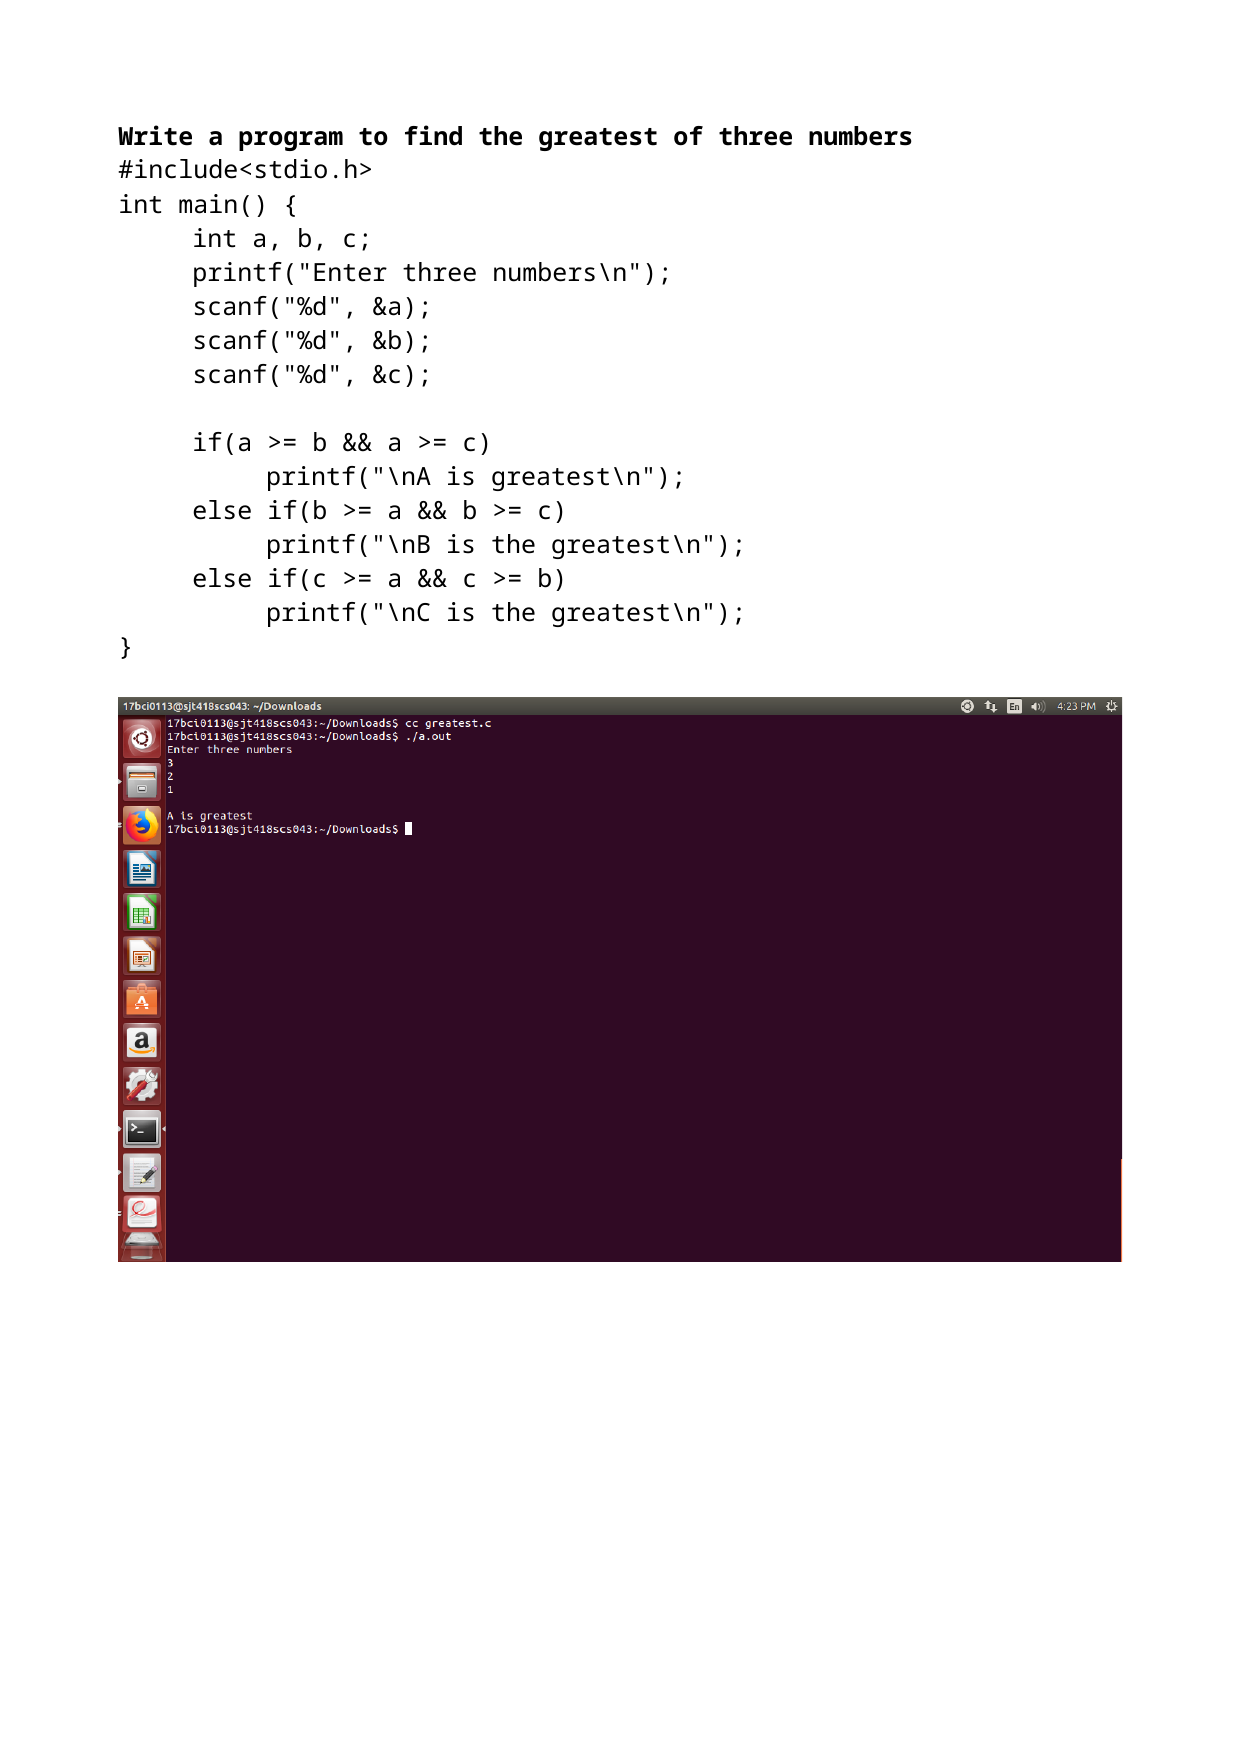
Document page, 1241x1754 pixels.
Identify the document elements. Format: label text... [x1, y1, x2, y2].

text Write a program to find the greatest of three numbers [118, 118, 1122, 152]
text printf("\nB is the greatest\n"); [118, 527, 1122, 561]
text #include<stdio.h> [118, 152, 1122, 186]
text else if(b >= a && b >= c) [118, 493, 1122, 527]
text int a, b, c; [118, 220, 1122, 254]
text scanf("%d", &a); [118, 288, 1122, 322]
text printf("\nC is the greatest\n"); [118, 595, 1122, 629]
picture [118, 697, 1123, 1262]
text int main() { [118, 186, 1122, 220]
text printf("Enter three numbers\n"); [118, 254, 1122, 288]
text printf("\nA is greatest\n"); [118, 459, 1122, 493]
text scanf("%d", &b); [118, 322, 1122, 357]
text } [118, 629, 1122, 663]
text if(a >= b && a >= c) [118, 425, 1122, 459]
text scanf("%d", &c); [118, 357, 1122, 391]
text else if(c >= a && c >= b) [118, 561, 1122, 595]
